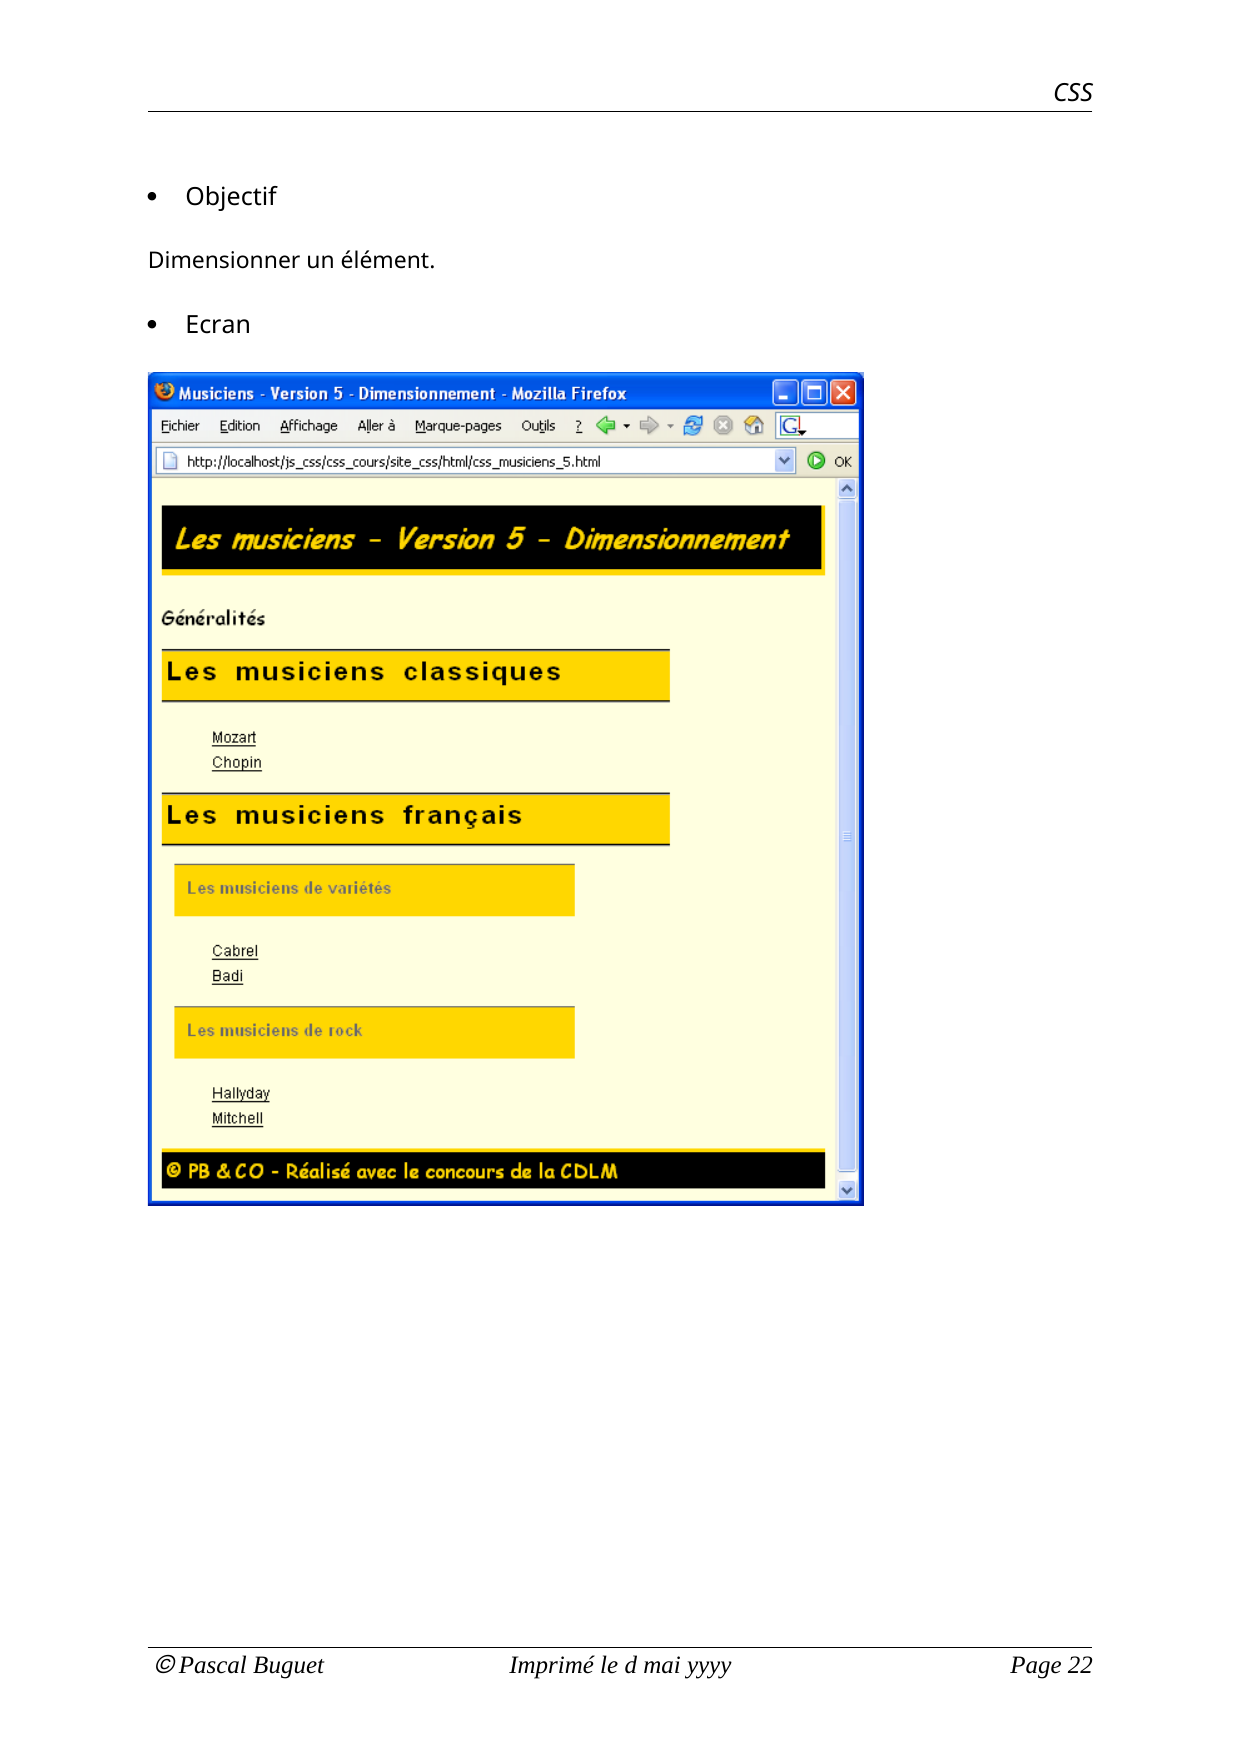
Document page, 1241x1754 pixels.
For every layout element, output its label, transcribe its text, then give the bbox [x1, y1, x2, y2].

text Dimensionner un élément. [148, 244, 1092, 276]
picture [147, 372, 864, 1206]
list Objectif [148, 179, 1092, 213]
list Ecran [148, 307, 1092, 341]
